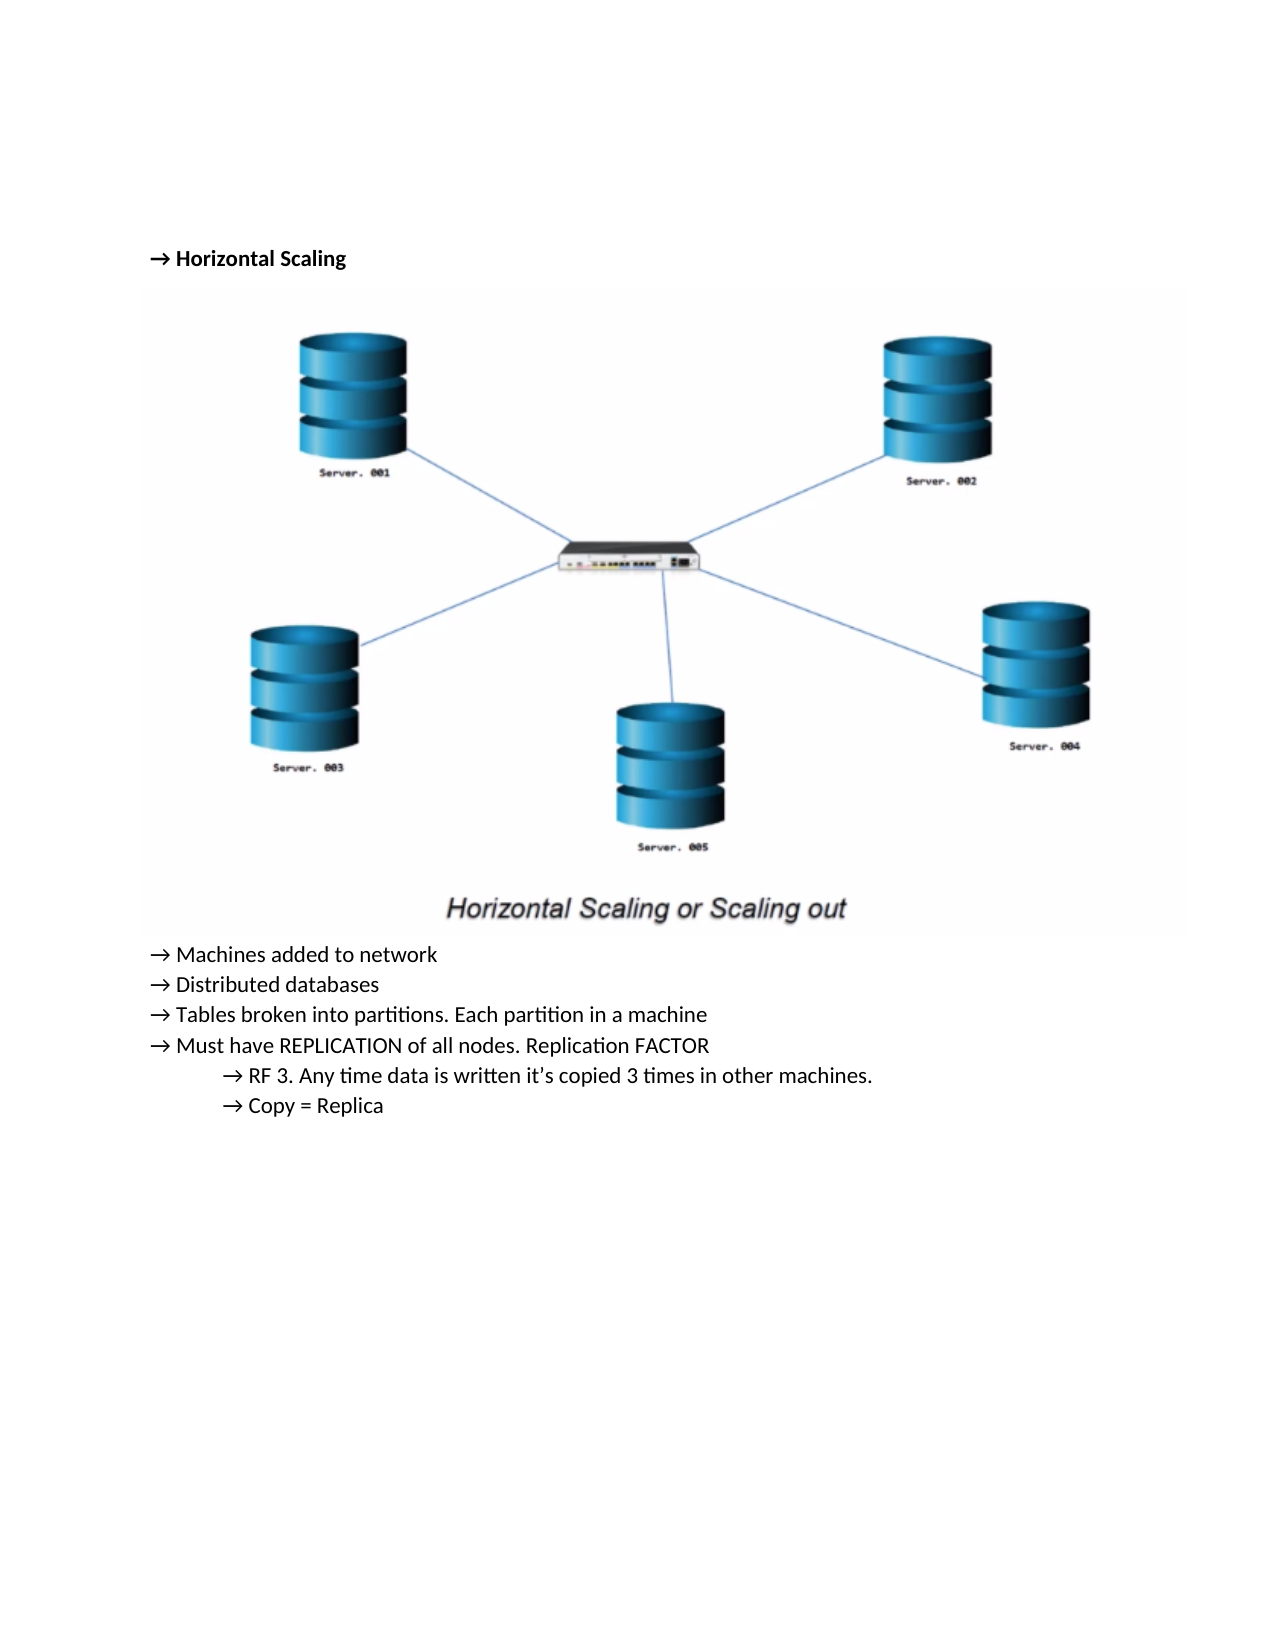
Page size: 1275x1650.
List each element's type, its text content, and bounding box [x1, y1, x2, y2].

list → Must have REPLICATION of all nodes. Replication FACTOR [150, 1031, 1200, 1059]
list → Distributed databases [150, 970, 1200, 998]
list → Horizontal Scaling [150, 244, 1200, 272]
list → Machines added to network [150, 274, 1200, 968]
list → RF 3. Any time data is written it’s copied 3 times in other machines. [150, 1061, 1200, 1089]
list → Copy = Replica [150, 1091, 1200, 1119]
picture [139, 287, 1190, 936]
list → Tables broken into partitions. Each partition in a machine [150, 1001, 1200, 1029]
